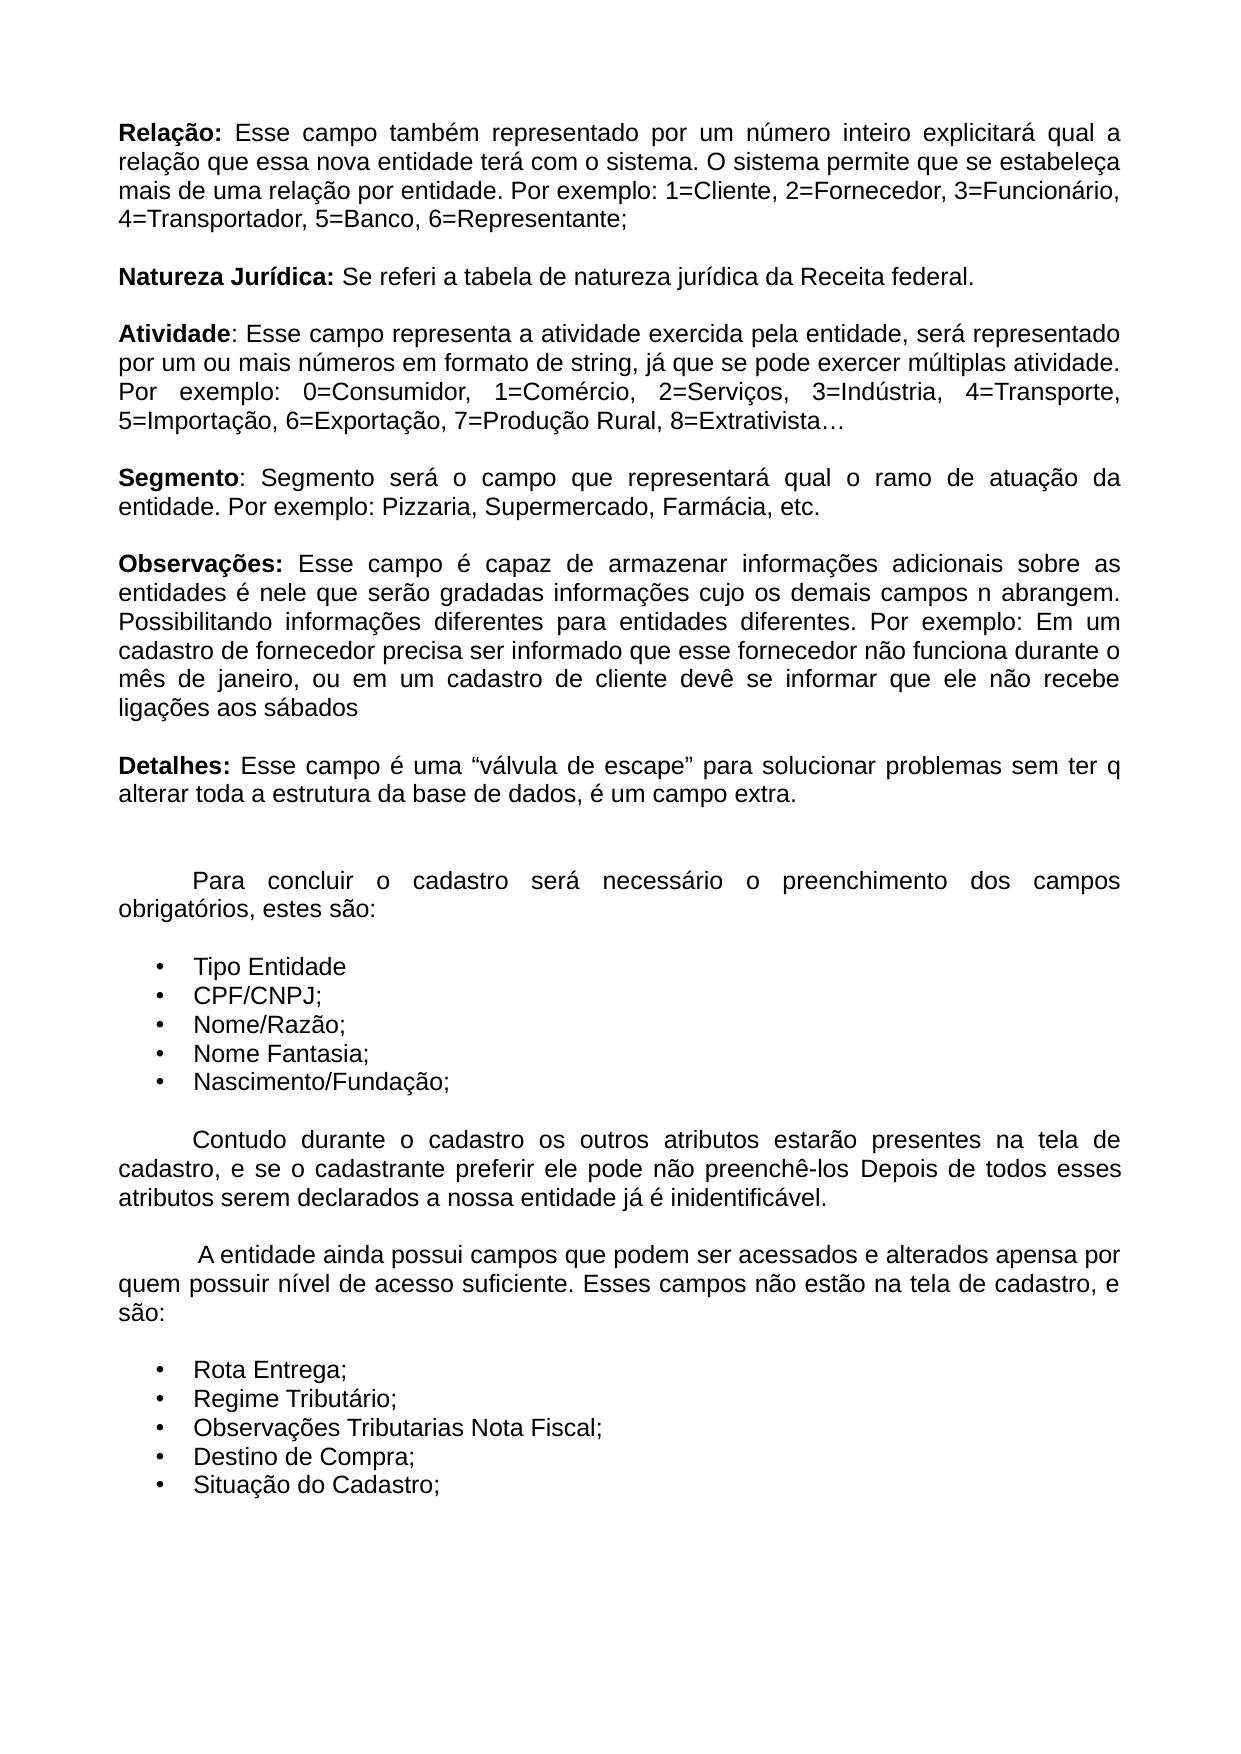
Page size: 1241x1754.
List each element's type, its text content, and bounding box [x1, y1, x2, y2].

text Relação: Esse campo também representado por um número inteiro explicitará qual a relação que essa nova entidade terá com o sistema. O sistema permite que se estabeleça mais de uma relação por entidade. Por exemplo: 1=Cliente, 2=Fornecedor, 3=Funcionário, 4=Transportador, 5=Banco, 6=Representante; [118, 118, 1122, 233]
list Regime Tributário; [156, 1384, 1122, 1413]
text Observações: Esse campo é capaz de armazenar informações adicionais sobre as entidades é nele que serão gradadas informações cujo os demais campos n abrangem. Possibilitando informações diferentes para entidades diferentes. Por exemplo: Em um cadastro de fornecedor precisa ser informado que esse fornecedor não funciona durante o mês de janeiro, ou em um cadastro de cliente devê se informar que ele não recebe ligações aos sábados [118, 549, 1122, 722]
text Segmento: Segmento será o campo que representará qual o ramo de atuação da entidade. Por exemplo: Pizzaria, Supermercado, Farmácia, etc. [118, 463, 1122, 521]
text Atividade: Esse campo representa a atividade exercida pela entidade, será representado por um ou mais números em formato de string, já que se pode exercer múltiplas atividade. Por exemplo: 0=Consumidor, 1=Comércio, 2=Serviços, 3=Indústria, 4=Transporte, 5=Importação, 6=Exportação, 7=Produção Rural, 8=Extrativista… [118, 319, 1122, 434]
list Nome Fantasia; [156, 1038, 1122, 1067]
text Natureza Jurídica: Se referi a tabela de natureza jurídica da Receita federal. [118, 262, 1122, 291]
list Destino de Compra; [156, 1442, 1122, 1470]
text A entidade ainda possui campos que podem ser acessados e alterados apensa por quem possuir nível de acesso suficiente. Esses campos não estão na tela de cadastro, e são: [118, 1240, 1122, 1326]
list Situação do Cadastro; [156, 1470, 1122, 1499]
list CPF/CNPJ; [156, 981, 1122, 1010]
text Para concluir o cadastro será necessário o preenchimento dos campos obrigatórios, estes são: [118, 866, 1122, 923]
text Contudo durante o cadastro os outros atributos estarão presentes na tela de cadastro, e se o cadastrante preferir ele pode não preenchê-los Depois de todos esses atributos serem declarados a nossa entidade já é inidentificável. [118, 1125, 1122, 1211]
text Detalhes: Esse campo é uma “válvula de escape” para solucionar problemas sem ter q alterar toda a estrutura da base de dados, é um campo extra. [118, 751, 1122, 808]
list Nascimento/Fundação; [156, 1067, 1122, 1096]
list Tipo Entidade [156, 952, 1122, 981]
list Nome/Razão; [156, 1010, 1122, 1038]
list Observações Tributarias Nota Fiscal; [156, 1413, 1122, 1442]
list Rota Entrega; [156, 1355, 1122, 1384]
